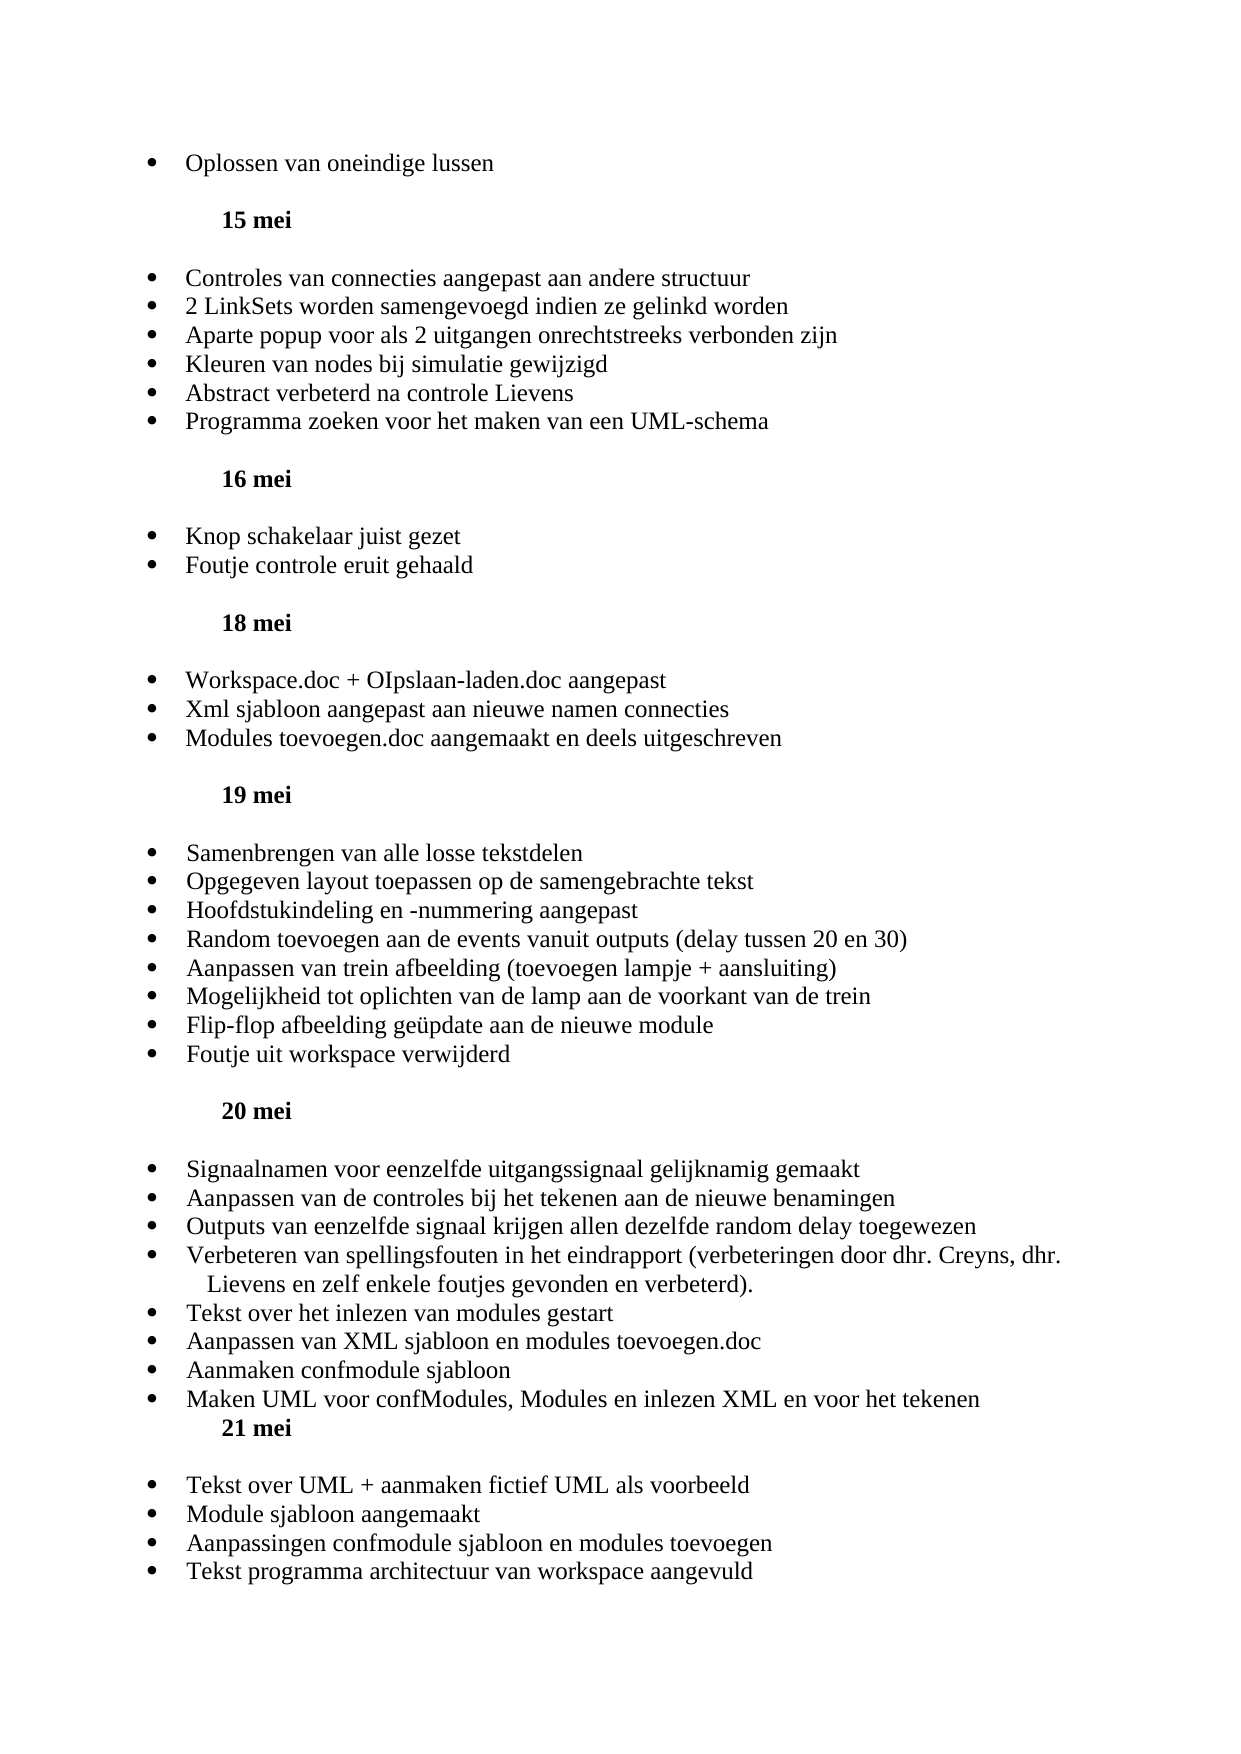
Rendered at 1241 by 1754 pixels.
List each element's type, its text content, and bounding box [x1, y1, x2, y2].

list Oplossen van oneindige lussen [148, 148, 1093, 176]
list Foutje uit workspace verwijderd [148, 1039, 1093, 1068]
list Verbeteren van spellingsfouten in het eindrapport (verbeteringen door dhr. Creyns, dhr. Lievens en zelf enkele foutjes gevonden en verbeterd). [148, 1240, 1093, 1298]
text 15 mei [221, 205, 1093, 234]
list Knop schakelaar juist gezet [148, 521, 1093, 550]
list Aanpassen van XML sjabloon en modules toevoegen.doc [148, 1326, 1093, 1355]
list Mogelijkheid tot oplichten van de lamp aan de voorkant van de trein [148, 981, 1093, 1010]
text 19 mei [148, 780, 1093, 809]
list 2 LinkSets worden samengevoegd indien ze gelinkd worden [148, 291, 1093, 320]
list Foutje controle eruit gehaald [148, 550, 1093, 579]
list Abstract verbeterd na controle Lievens [148, 378, 1093, 406]
list Programma zoeken voor het maken van een UML-schema [148, 406, 1093, 435]
list Module sjabloon aangemaakt [148, 1499, 1093, 1528]
text 20 mei [148, 1096, 1093, 1125]
list Xml sjabloon aangepast aan nieuwe namen connecties [148, 694, 1093, 723]
list Flip-flop afbeelding geüpdate aan de nieuwe module [148, 1010, 1093, 1039]
list Aanmaken confmodule sjabloon [148, 1355, 1093, 1384]
list Maken UML voor confModules, Modules en inlezen XML en voor het tekenen [148, 1384, 1093, 1413]
list Tekst over UML + aanmaken fictief UML als voorbeeld [148, 1470, 1093, 1499]
list Aanpassen van trein afbeelding (toevoegen lampje + aansluiting) [148, 953, 1093, 981]
list Kleuren van nodes bij simulatie gewijzigd [148, 349, 1093, 378]
list Samenbrengen van alle losse tekstdelen [148, 838, 1093, 866]
text 16 mei [221, 464, 1093, 493]
list Controles van connecties aangepast aan andere structuur [148, 263, 1093, 291]
list Opgegeven layout toepassen op de samengebrachte tekst [148, 866, 1093, 895]
list Aanpassen van de controles bij het tekenen aan de nieuwe benamingen [148, 1183, 1093, 1211]
list Signaalnamen voor eenzelfde uitgangssignaal gelijknamig gemaakt [148, 1154, 1093, 1183]
list Tekst programma architectuur van workspace aangevuld [148, 1556, 1093, 1585]
list Hoofdstukindeling en -nummering aangepast [148, 895, 1093, 924]
list Outputs van eenzelfde signaal krijgen allen dezelfde random delay toegewezen [148, 1211, 1093, 1240]
list Workspace.doc + OIpslaan-laden.doc aangepast [148, 665, 1093, 694]
list Random toevoegen aan de events vanuit outputs (delay tussen 20 en 30) [148, 924, 1093, 953]
list Aanpassingen confmodule sjabloon en modules toevoegen [148, 1528, 1093, 1556]
list Tekst over het inlezen van modules gestart [148, 1298, 1093, 1326]
list Aparte popup voor als 2 uitgangen onrechtstreeks verbonden zijn [148, 320, 1093, 349]
text 21 mei [148, 1413, 1093, 1441]
text 18 mei [221, 608, 1093, 636]
list Modules toevoegen.doc aangemaakt en deels uitgeschreven [148, 723, 1093, 751]
